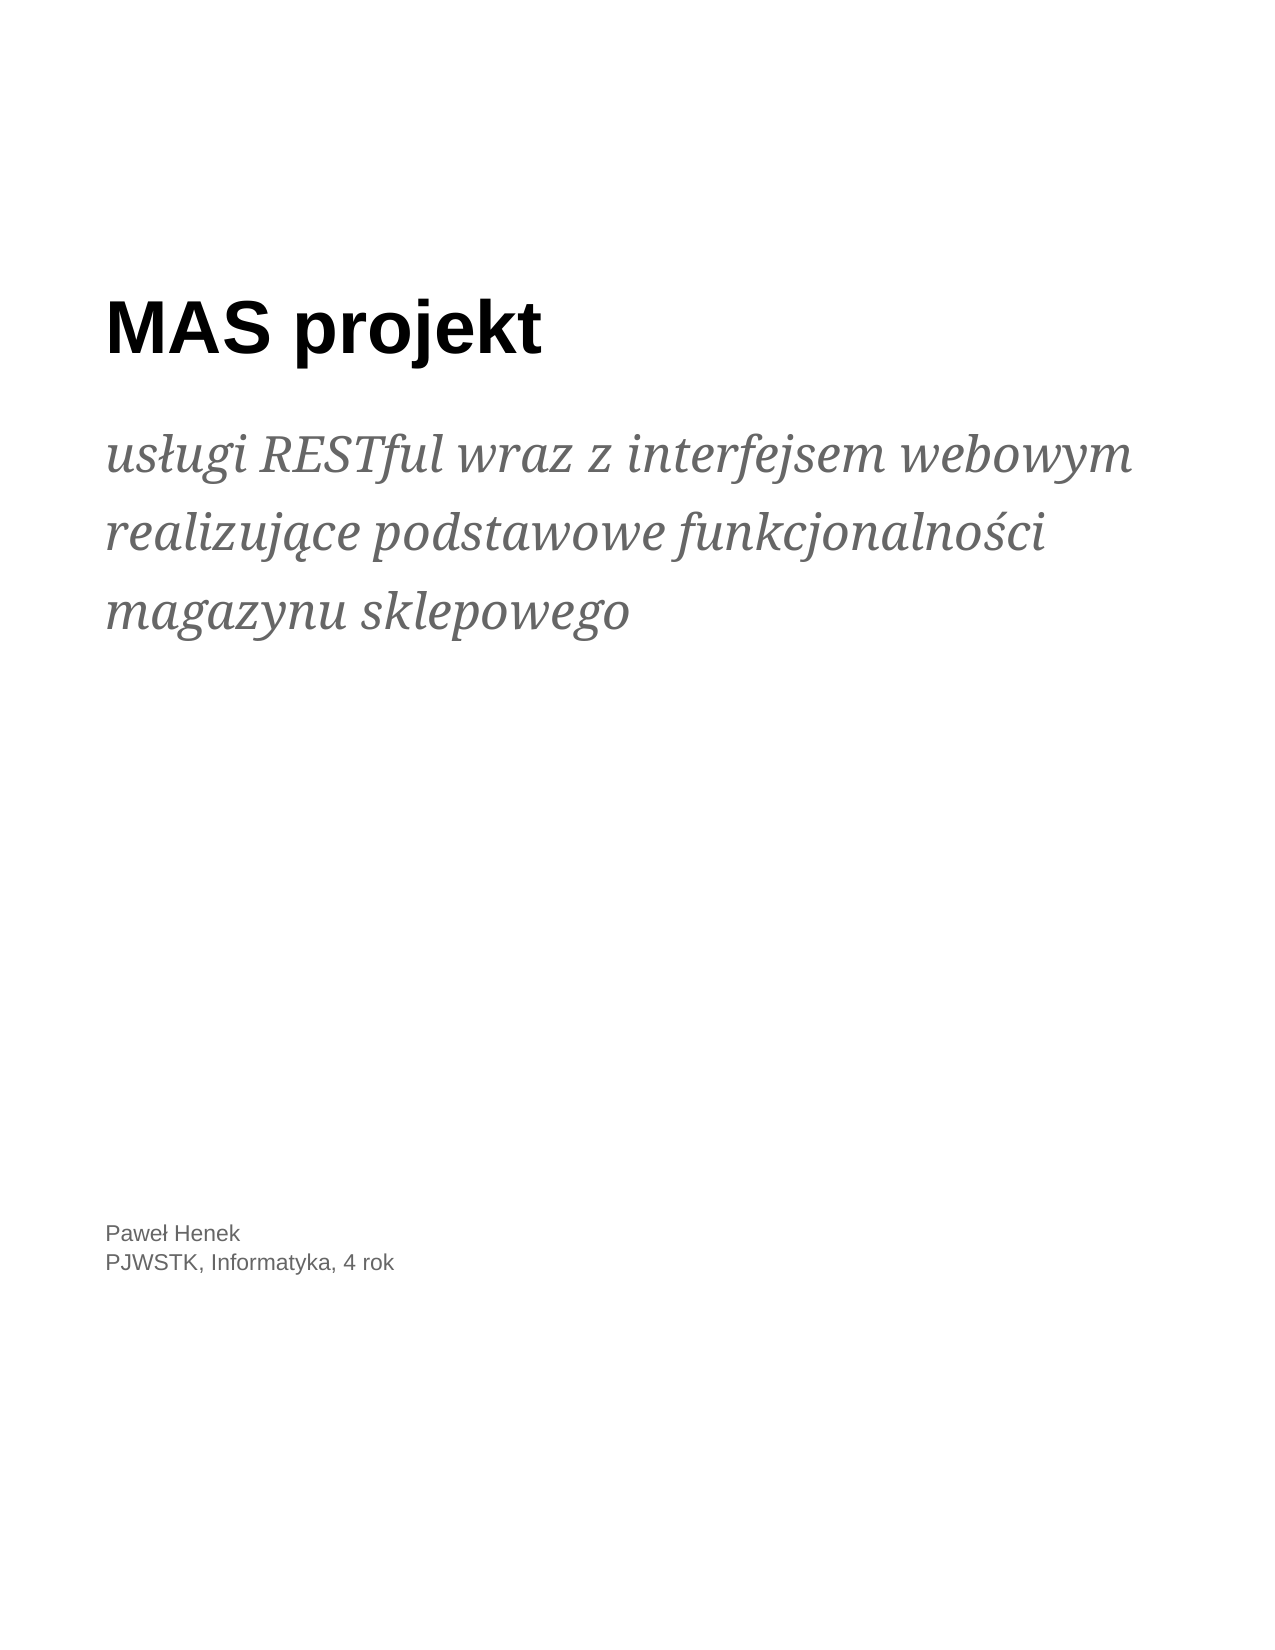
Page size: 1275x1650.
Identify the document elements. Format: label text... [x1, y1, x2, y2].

text Paweł Henek [105, 1221, 1170, 1246]
subtitle usługi RESTful wraz z interfejsem webowym realizujące podstawowe funkcjonalności magazynu sklepowego [105, 419, 1170, 644]
title MAS projekt [105, 285, 1170, 369]
text PJWSTK, Informatyka, 4 rok [105, 1250, 1170, 1276]
